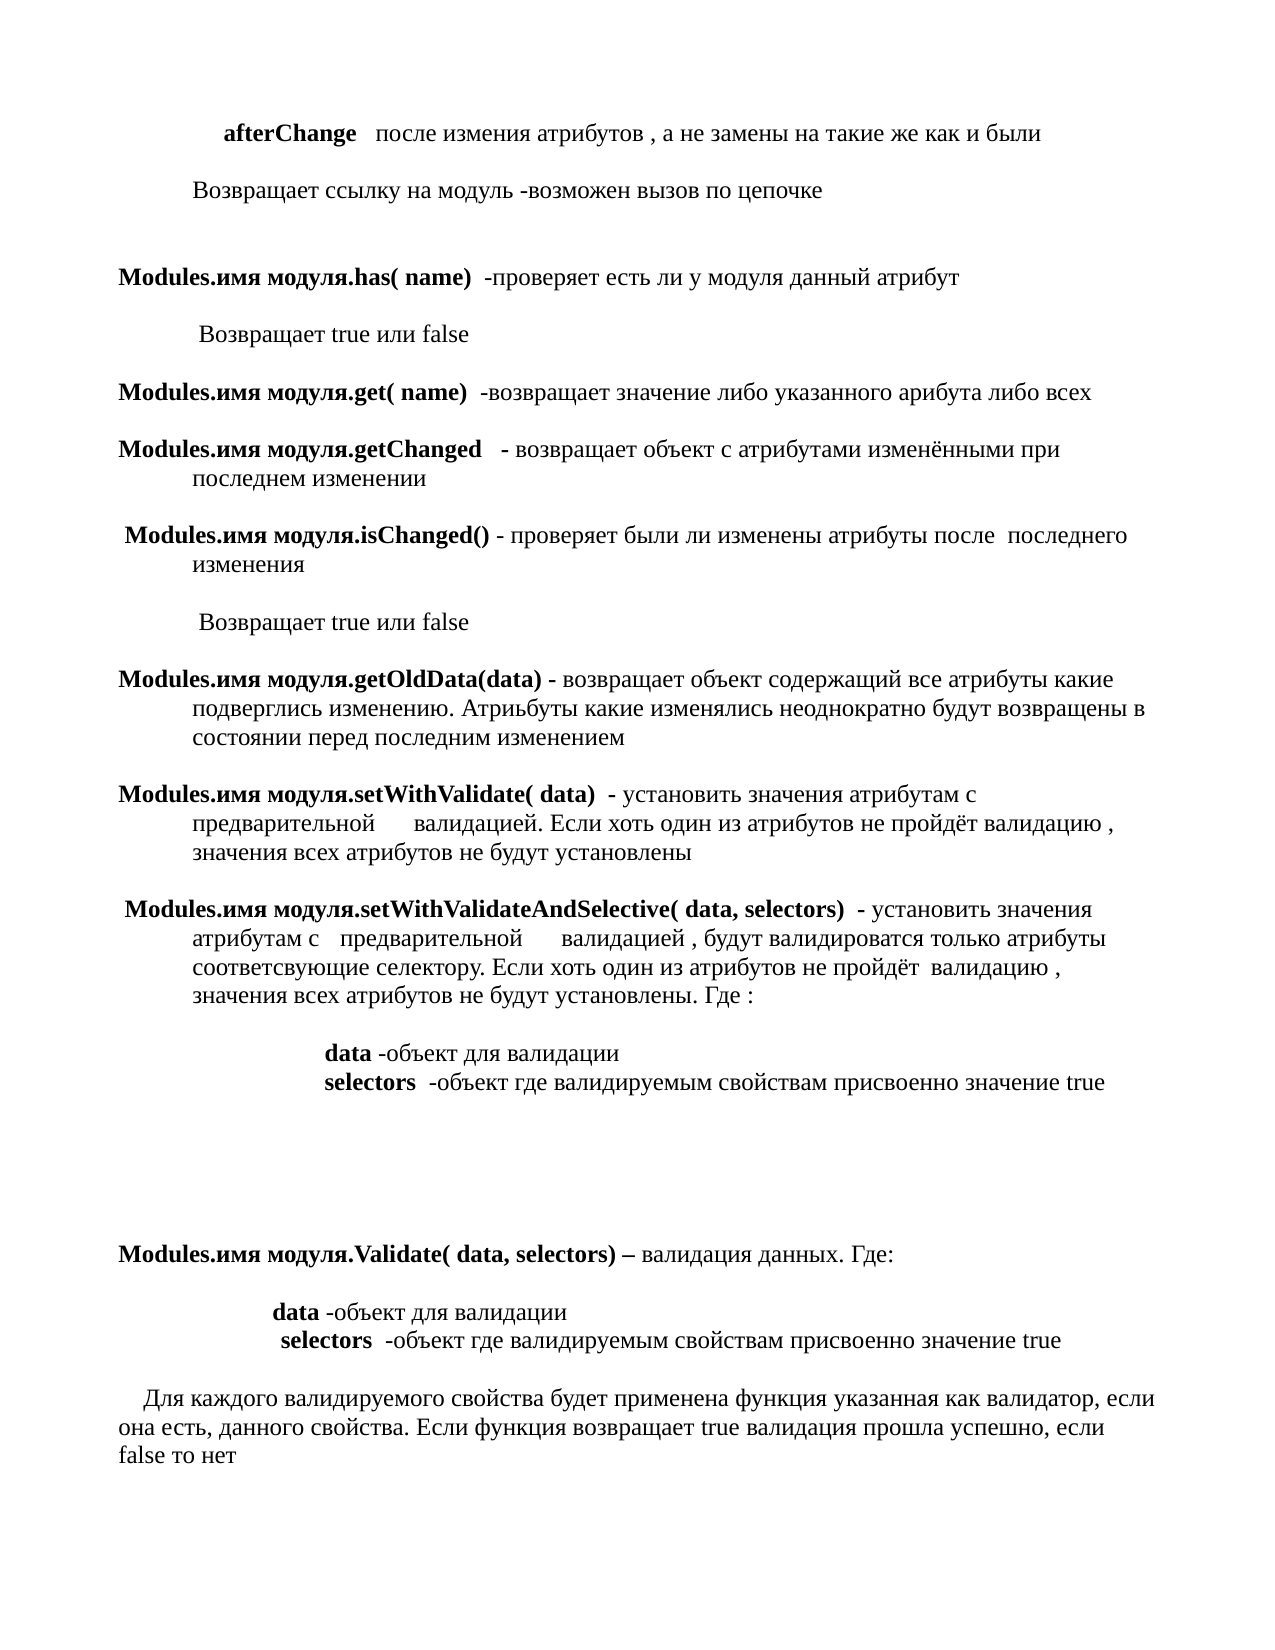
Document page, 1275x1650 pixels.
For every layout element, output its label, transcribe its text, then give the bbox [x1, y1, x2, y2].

text data -объект для валидации [118, 1297, 1157, 1326]
text data -объект для валидации [118, 1038, 1157, 1067]
text selectors -объект где валидируемым свойствам присвоенно значение true [118, 1067, 1157, 1124]
text Modules.имя модуля.has( name) -проверяет есть ли у модуля данный атрибут [118, 262, 1157, 291]
text afterChange после измения атрибутов , а не замены на такие же как и были Возвращает ссылку на модуль -возможен вызов по цепочке [118, 118, 1157, 262]
text Возвращает true или false Modules.имя модуля.get( name) -возвращает значение либо указанного арибута либо всех Modules.имя модуля.getChanged - возвращает объект с атрибутами изменёнными при последнем изменении Modules.имя модуля.isChanged() - проверяет были ли изменены атрибуты после последнего изменения [118, 291, 1157, 578]
text Возвращает true или false Modules.имя модуля.getOldData(data) - возвращает объект содержащий все атрибуты какие подверглись изменению. Атриьбуты какие изменялись неоднократно будут возвращены в состоянии перед последним изменением Modules.имя модуля.setWithValidate( data) - установить значения атрибутам с предварительной валидацией. Если хоть один из атрибутов не пройдёт валидацию , значения всех атрибутов не будут установлены Modules.имя модуля.setWithValidateAndSelective( data, selectors) - установить значения атрибутам с предварительной валидацией , будут валидироватся только атрибуты соответсвующие селектору. Если хоть один из атрибутов не пройдёт валидацию , значения всех атрибутов не будут установлены. Где : [118, 607, 1157, 1038]
text selectors -объект где валидируемым свойствам присвоенно значение true Для каждого валидируемого свойства будет применена функция указанная как валидатор, если она есть, данного свойства. Если функция возвращает true валидация прошла успешно, если false то нет [118, 1326, 1157, 1527]
text Modules.имя модуля.Validate( data, selectors) – валидация данных. Где: [118, 1239, 1157, 1268]
